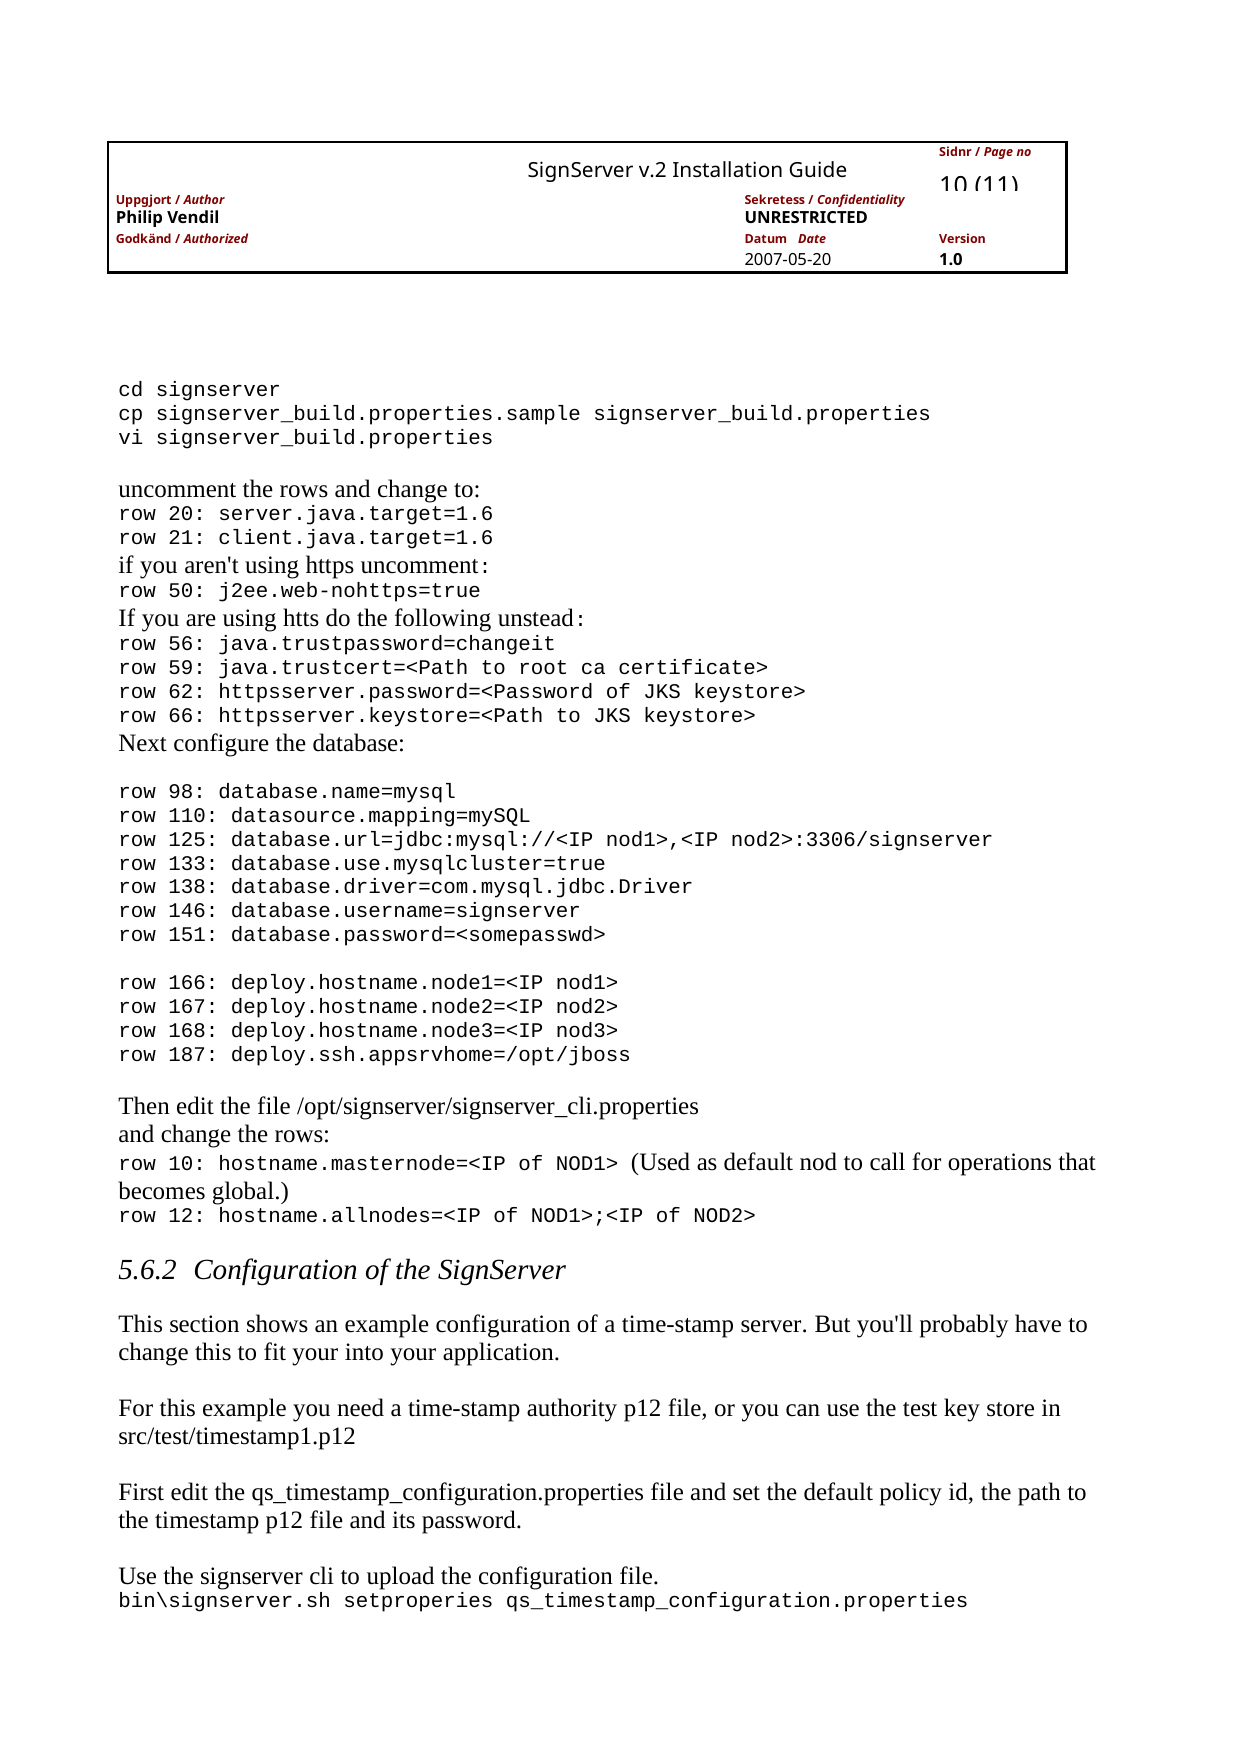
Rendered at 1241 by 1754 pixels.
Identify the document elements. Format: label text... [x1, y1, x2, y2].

text row 151: database.password=<somepasswd> [118, 924, 1122, 948]
text uncomment the rows and change to: [118, 475, 1122, 503]
text and change the rows: [118, 1120, 1122, 1148]
text row 21: client.java.target=1.6 [118, 527, 1122, 551]
text if you aren't using https uncomment: [118, 551, 1122, 580]
text cp signserver_build.properties.sample signserver_build.properties [118, 403, 1122, 427]
text row 138: database.driver=com.mysql.jdbc.Driver [118, 876, 1122, 900]
text cd signserver [118, 379, 1122, 403]
text row 62: httpsserver.password=<Password of JKS keystore> [118, 681, 1122, 705]
text vi signserver_build.properties [118, 427, 1122, 451]
text row 146: database.username=signserver [118, 900, 1122, 924]
text row 187: deploy.ssh.appsrvhome=/opt/jboss [118, 1044, 1122, 1068]
text row 98: database.name=mysql [118, 781, 1122, 804]
subtitle Configuration of the SignServer [118, 1253, 1122, 1286]
text row 166: deploy.hostname.node1=<IP nod1> [118, 972, 1122, 996]
text row 110: datasource.mapping=mySQL [118, 804, 1122, 828]
text For this example you need a time-stamp authority p12 file, or you can use the test key store in src/test/timestamp1.p12 [118, 1393, 1122, 1449]
text row 125: database.url=jdbc:mysql://<IP nod1>,<IP nod2>:3306/signserver [118, 828, 1122, 852]
text First edit the qs_timestamp_configuration.properties file and set the default policy id, the path to the timestamp p12 file and its password. [118, 1478, 1122, 1534]
text row 133: database.use.mysqlcluster=true [118, 852, 1122, 876]
text row 168: deploy.hostname.node3=<IP nod3> [118, 1020, 1122, 1044]
text row 10: hostname.masternode=<IP of NOD1> (Used as default nod to call for operations that becomes global.) [118, 1148, 1122, 1205]
text row 59: java.trustcert=<Path to root ca certificate> [118, 657, 1122, 681]
text If you are using htts do the following unstead: [118, 604, 1122, 633]
text row 56: java.trustpassword=changeit [118, 633, 1122, 657]
text Next configure the database: [118, 729, 1122, 757]
text row 167: deploy.hostname.node2=<IP nod2> [118, 996, 1122, 1020]
text Then edit the file /opt/signserver/signserver_cli.properties [118, 1092, 1122, 1120]
text row 66: httpsserver.keystore=<Path to JKS keystore> [118, 705, 1122, 729]
text row 12: hostname.allnodes=<IP of NOD1>;<IP of NOD2> [118, 1205, 1122, 1229]
text row 20: server.java.target=1.6 [118, 503, 1122, 527]
text row 50: j2ee.web-nohttps=true [118, 580, 1122, 604]
text Use the signserver cli to upload the configuration file. bin\signserver.sh setproperies qs_timestamp_configuration.properties [118, 1562, 1122, 1614]
text This section shows an example configuration of a time-stamp server. But you'll probably have to change this to fit your into your application. [118, 1309, 1122, 1366]
